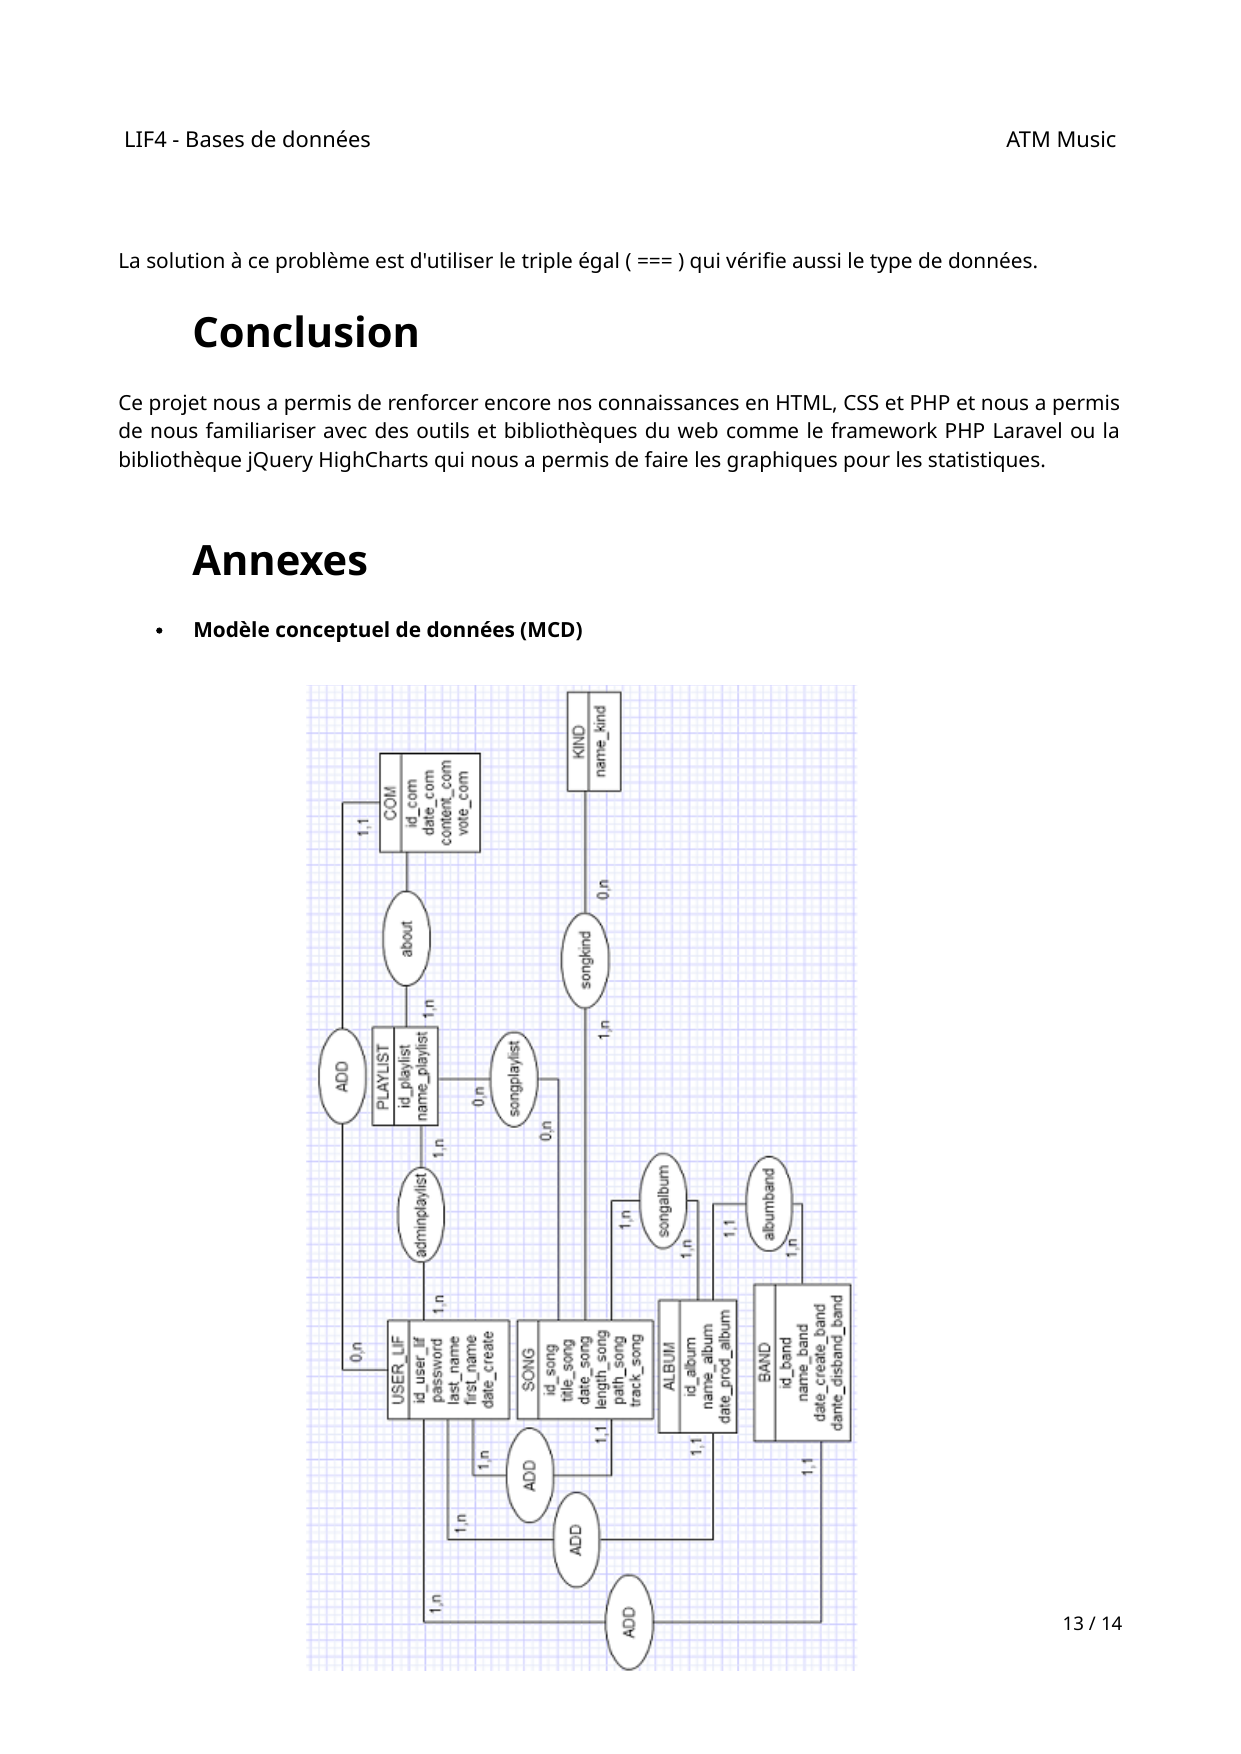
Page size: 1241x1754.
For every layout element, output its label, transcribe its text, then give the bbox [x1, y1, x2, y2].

text Ce projet nous a permis de renforcer encore nos connaissances en HTML, CSS et PHP et nous a permis de nous familiariser avec des outils et bibliothèques du web comme le framework PHP Laravel ou la bibliothèque jQuery HighCharts qui nous a permis de faire les graphiques pour les statistiques. [118, 388, 1122, 473]
text Conclusion [118, 303, 1122, 360]
list Modèle conceptuel de données (MCD) [156, 616, 1122, 644]
text Annexes [118, 530, 1122, 587]
text La solution à ce problème est d'utiliser le triple égal ( === ) qui vérifie aussi le type de données. [118, 246, 1122, 274]
